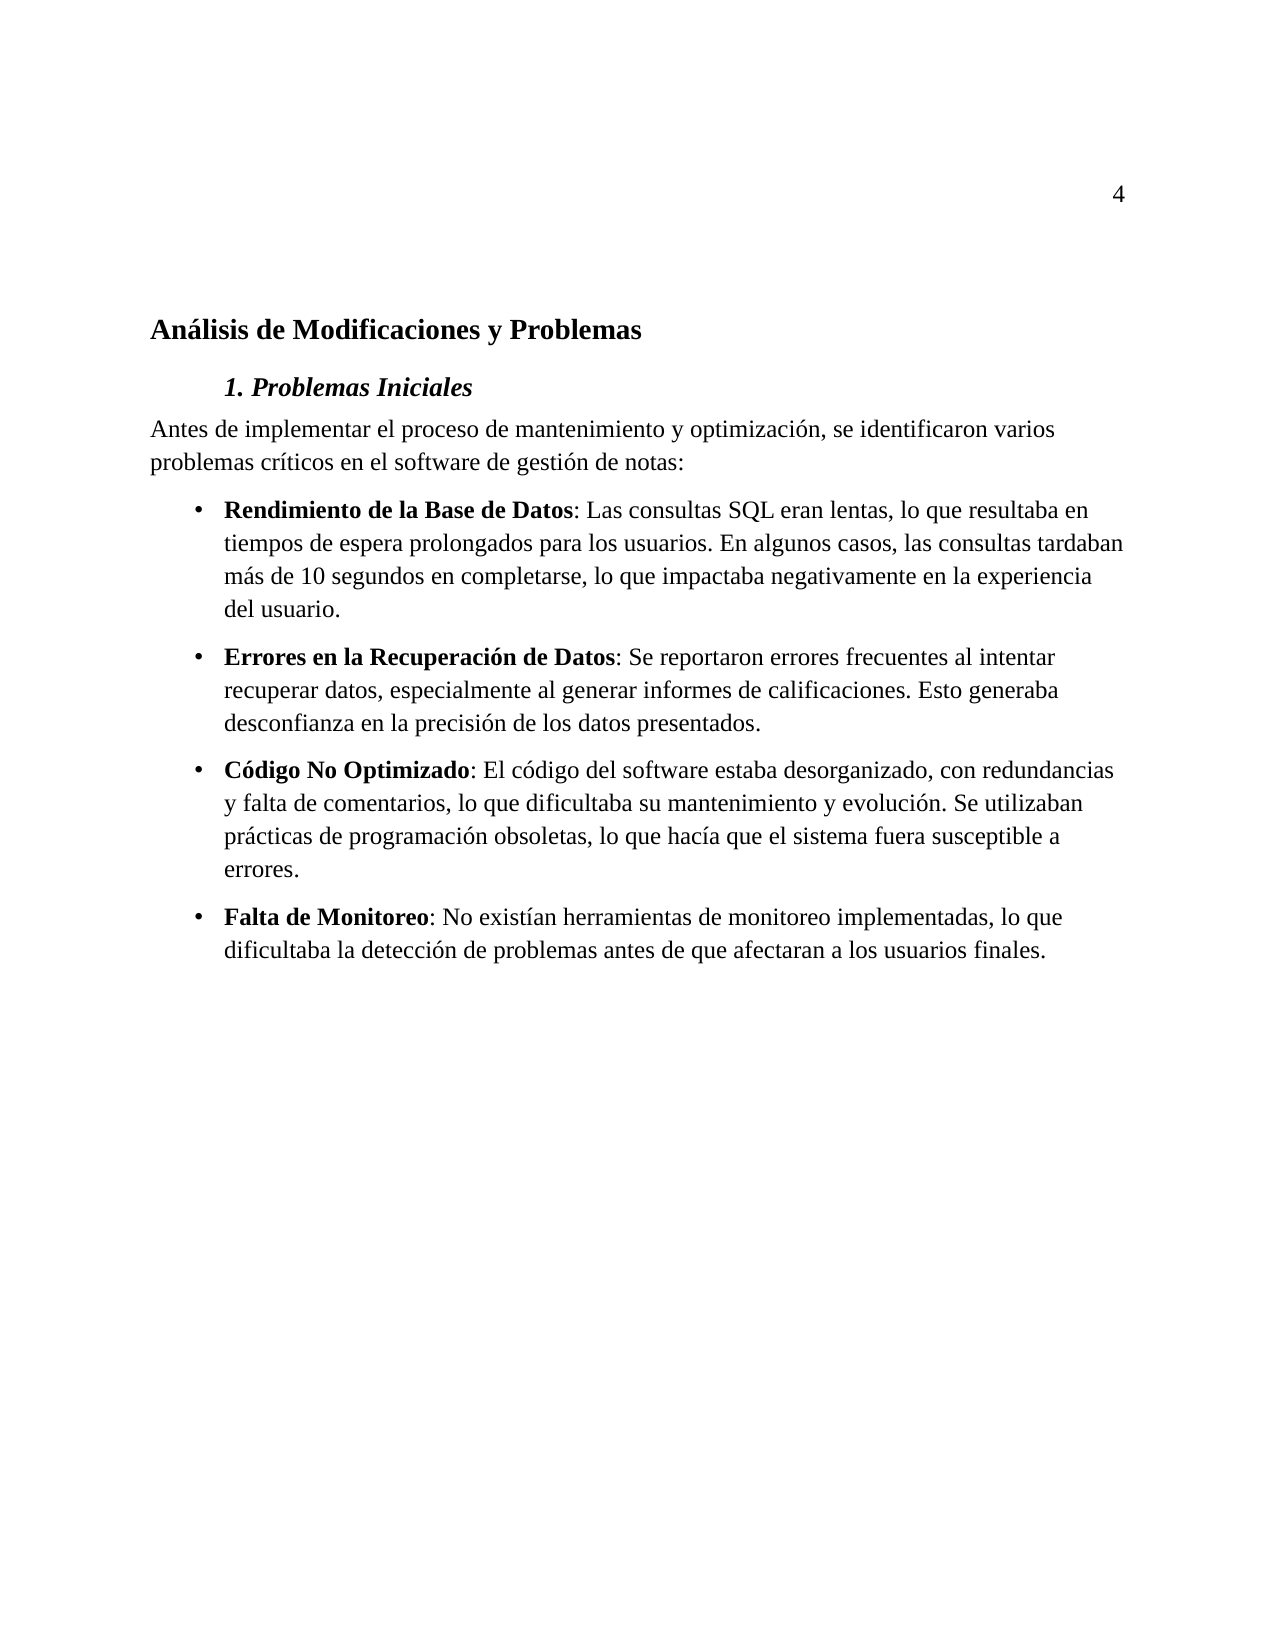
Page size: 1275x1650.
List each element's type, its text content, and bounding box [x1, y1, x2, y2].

text Antes de implementar el proceso de mantenimiento y optimización, se identificaron varios problemas críticos en el software de gestión de notas: [150, 414, 1125, 476]
list Errores en la Recuperación de Datos: Se reportaron errores frecuentes al intentar recuperar datos, especialmente al generar informes de calificaciones. Esto generaba desconfianza en la precisión de los datos presentados. [194, 642, 1125, 736]
list Rendimiento de la Base de Datos: Las consultas SQL eran lentas, lo que resultaba en tiempos de espera prolongados para los usuarios. En algunos casos, las consultas tardaban más de 10 segundos en completarse, lo que impactaba negativamente en la experiencia del usuario. [194, 495, 1125, 623]
list Código No Optimizado: El código del software estaba desorganizado, con redundancias y falta de comentarios, lo que dificultaba su mantenimiento y evolución. Se utilizaban prácticas de programación obsoletas, lo que hacía que el sistema fuera susceptible a errores. [194, 755, 1125, 883]
list Falta de Monitoreo: No existían herramientas de monitoreo implementadas, lo que dificultaba la detección de problemas antes de que afectaran a los usuarios finales. [194, 902, 1125, 964]
subtitle 1. Problemas Iniciales [150, 371, 1125, 402]
subtitle Análisis de Modificaciones y Problemas [150, 312, 1125, 346]
